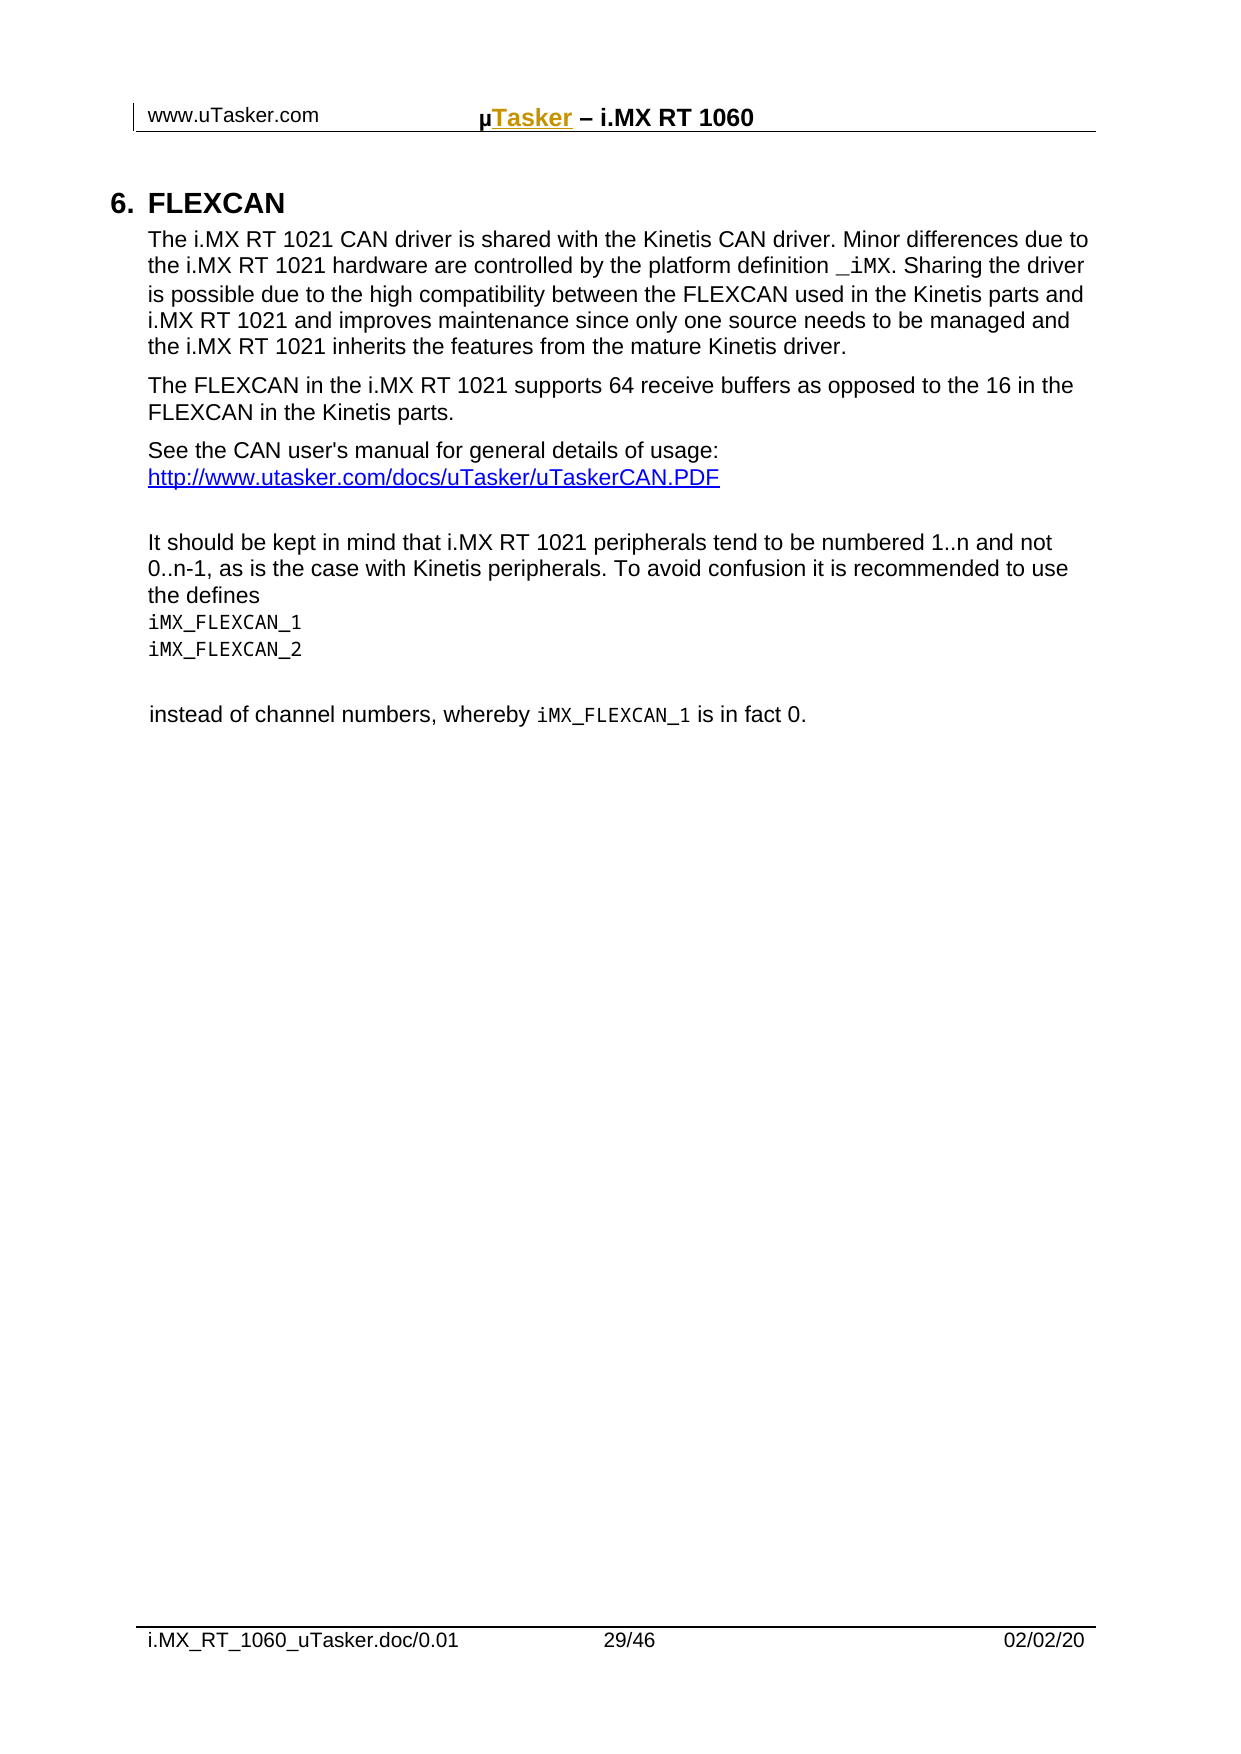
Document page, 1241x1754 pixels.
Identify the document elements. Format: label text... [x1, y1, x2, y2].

text It should be kept in mind that i.MX RT 1021 peripherals tend to be numbered 1..n and not 0..n-1, as is the case with Kinetis peripherals. To avoid confusion it is recommended to use the defines iMX_FLEXCAN_1 iMX_FLEXCAN_2 [148, 502, 1093, 662]
text The i.MX RT 1021 CAN driver is shared with the Kinetis CAN driver. Minor differences due to the i.MX RT 1021 hardware are controlled by the platform definition _iMX. Sharing the driver is possible due to the high compatibility between the FLEXCAN used in the Kinetis parts and i.MX RT 1021 and improves maintenance since only one source needs to be managed and the i.MX RT 1021 inherits the features from the mature Kinetis driver. [148, 226, 1093, 359]
subtitle FLEXCAN [110, 186, 1093, 219]
text See the CAN user's manual for general details of usage: http://www.utasker.com/docs/uTasker/uTaskerCAN.PDF [148, 437, 1093, 490]
text instead of channel numbers, whereby iMX_FLEXCAN_1 is in fact 0. [148, 701, 1093, 728]
text The FLEXCAN in the i.MX RT 1021 supports 64 receive buffers as opposed to the 16 in the FLEXCAN in the Kinetis parts. [148, 372, 1093, 425]
